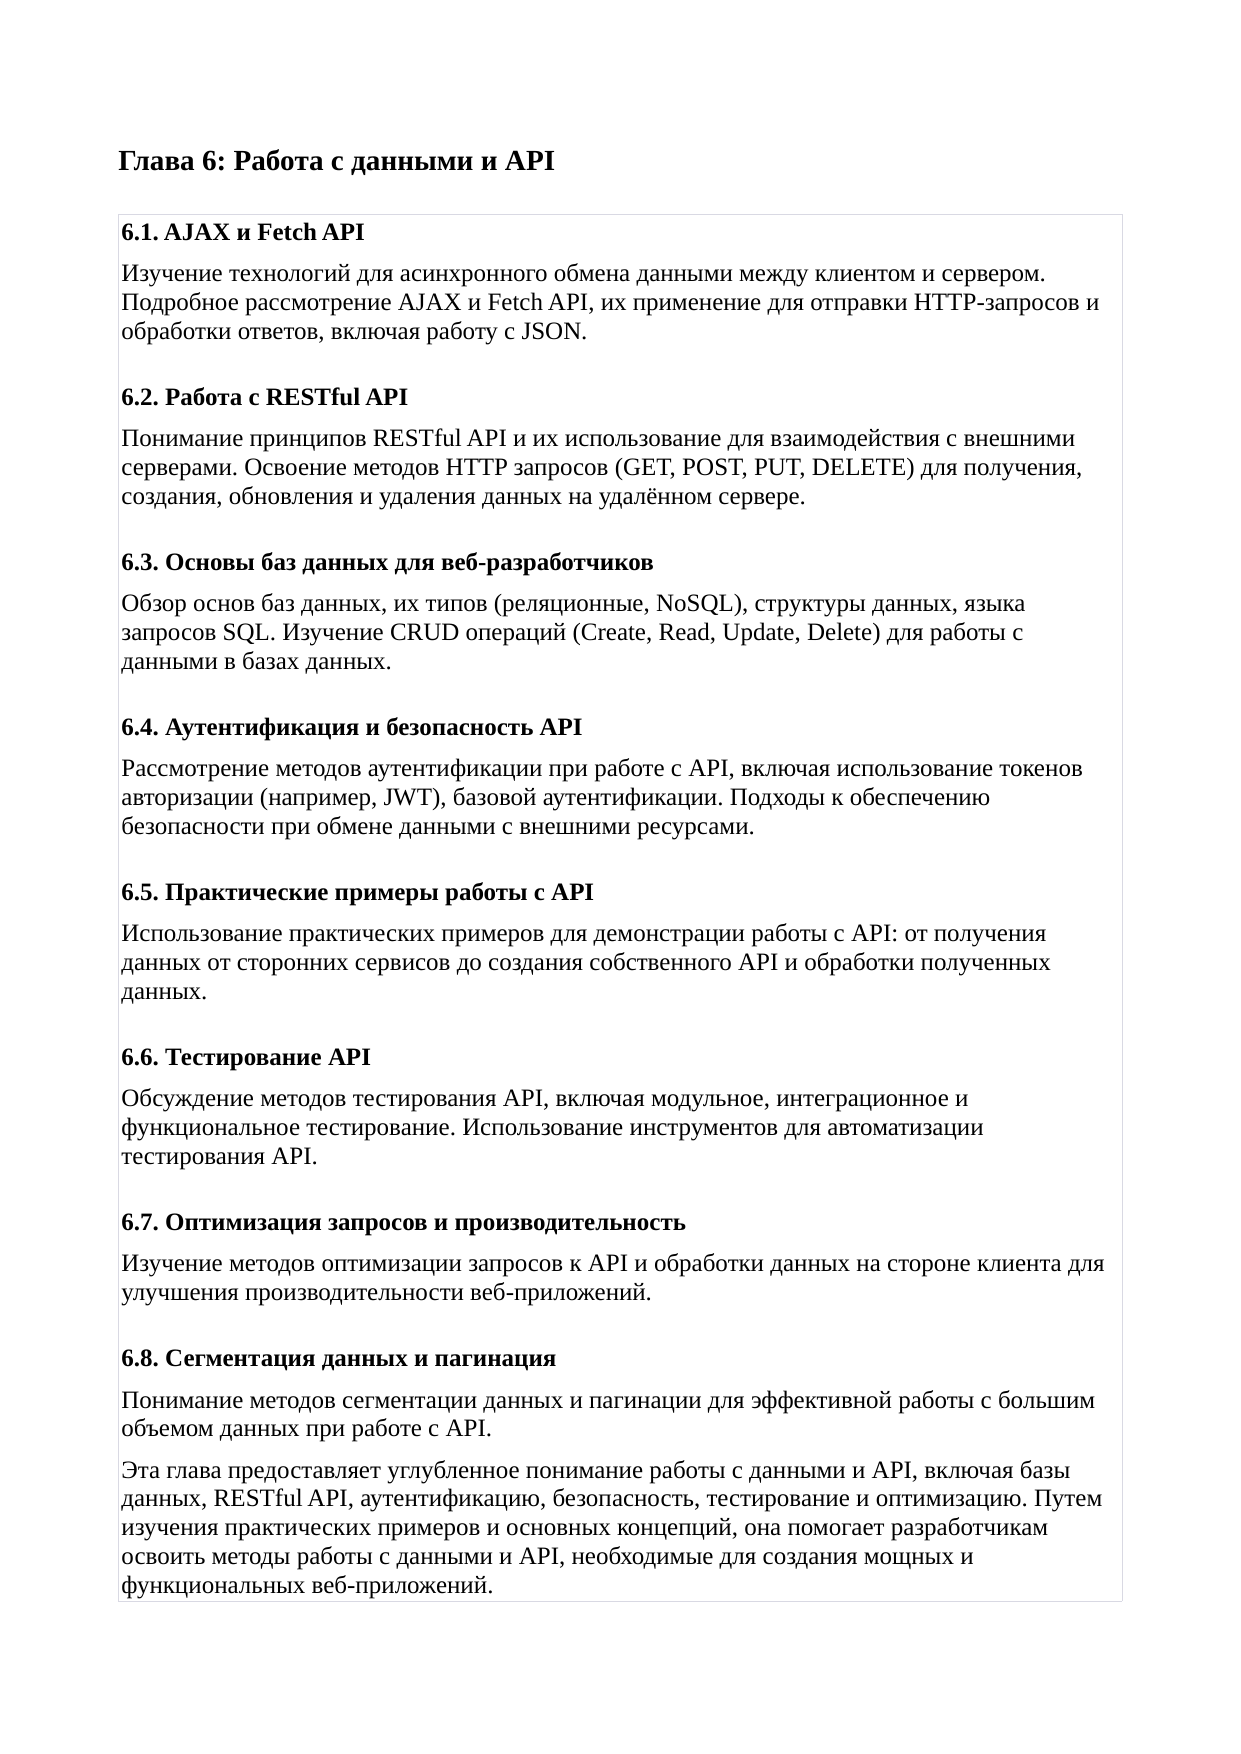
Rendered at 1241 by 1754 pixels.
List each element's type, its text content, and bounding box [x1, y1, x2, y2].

text Обзор основ баз данных, их типов (реляционные, NoSQL), структуры данных, языка запросов SQL. Изучение CRUD операций (Create, Read, Update, Delete) для работы с данными в базах данных. [119, 585, 1122, 675]
text Понимание методов сегментации данных и пагинации для эффективной работы с большим объемом данных при работе с API. [119, 1382, 1122, 1442]
subtitle 6.6. Тестирование API [119, 1039, 1122, 1071]
subtitle 6.1. AJAX и Fetch API [119, 215, 1122, 246]
subtitle 6.2. Работа с RESTful API [119, 379, 1122, 411]
text Понимание принципов RESTful API и их использование для взаимодействия с внешними серверами. Освоение методов HTTP запросов (GET, POST, PUT, DELETE) для получения, создания, обновления и удаления данных на удалённом сервере. [119, 420, 1122, 510]
subtitle 6.4. Аутентификация и безопасность API [119, 709, 1122, 741]
subtitle 6.8. Сегментация данных и пагинация [119, 1340, 1122, 1372]
text Изучение технологий для асинхронного обмена данными между клиентом и сервером. Подробное рассмотрение AJAX и Fetch API, их применение для отправки HTTP-запросов и обработки ответов, включая работу с JSON. [119, 255, 1122, 345]
subtitle 6.7. Оптимизация запросов и производительность [119, 1204, 1122, 1236]
subtitle 6.3. Основы баз данных для веб-разработчиков [119, 544, 1122, 576]
text Изучение методов оптимизации запросов к API и обработки данных на стороне клиента для улучшения производительности веб-приложений. [119, 1245, 1122, 1306]
text Эта глава предоставляет углубленное понимание работы с данными и API, включая базы данных, RESTful API, аутентификацию, безопасность, тестирование и оптимизацию. Путем изучения практических примеров и основных концепций, она помогает разработчикам освоить методы работы с данными и API, необходимые для создания мощных и функциональных веб-приложений. [119, 1452, 1122, 1601]
subtitle 6.5. Практические примеры работы с API [119, 874, 1122, 906]
subtitle Глава 6: Работа с данными и API [118, 143, 1122, 177]
text Обсуждение методов тестирования API, включая модульное, интеграционное и функциональное тестирование. Использование инструментов для автоматизации тестирования API. [119, 1080, 1122, 1170]
text Рассмотрение методов аутентификации при работе с API, включая использование токенов авторизации (например, JWT), базовой аутентификации. Подходы к обеспечению безопасности при обмене данными с внешними ресурсами. [119, 750, 1122, 840]
text Использование практических примеров для демонстрации работы с API: от получения данных от сторонних сервисов до создания собственного API и обработки полученных данных. [119, 915, 1122, 1005]
